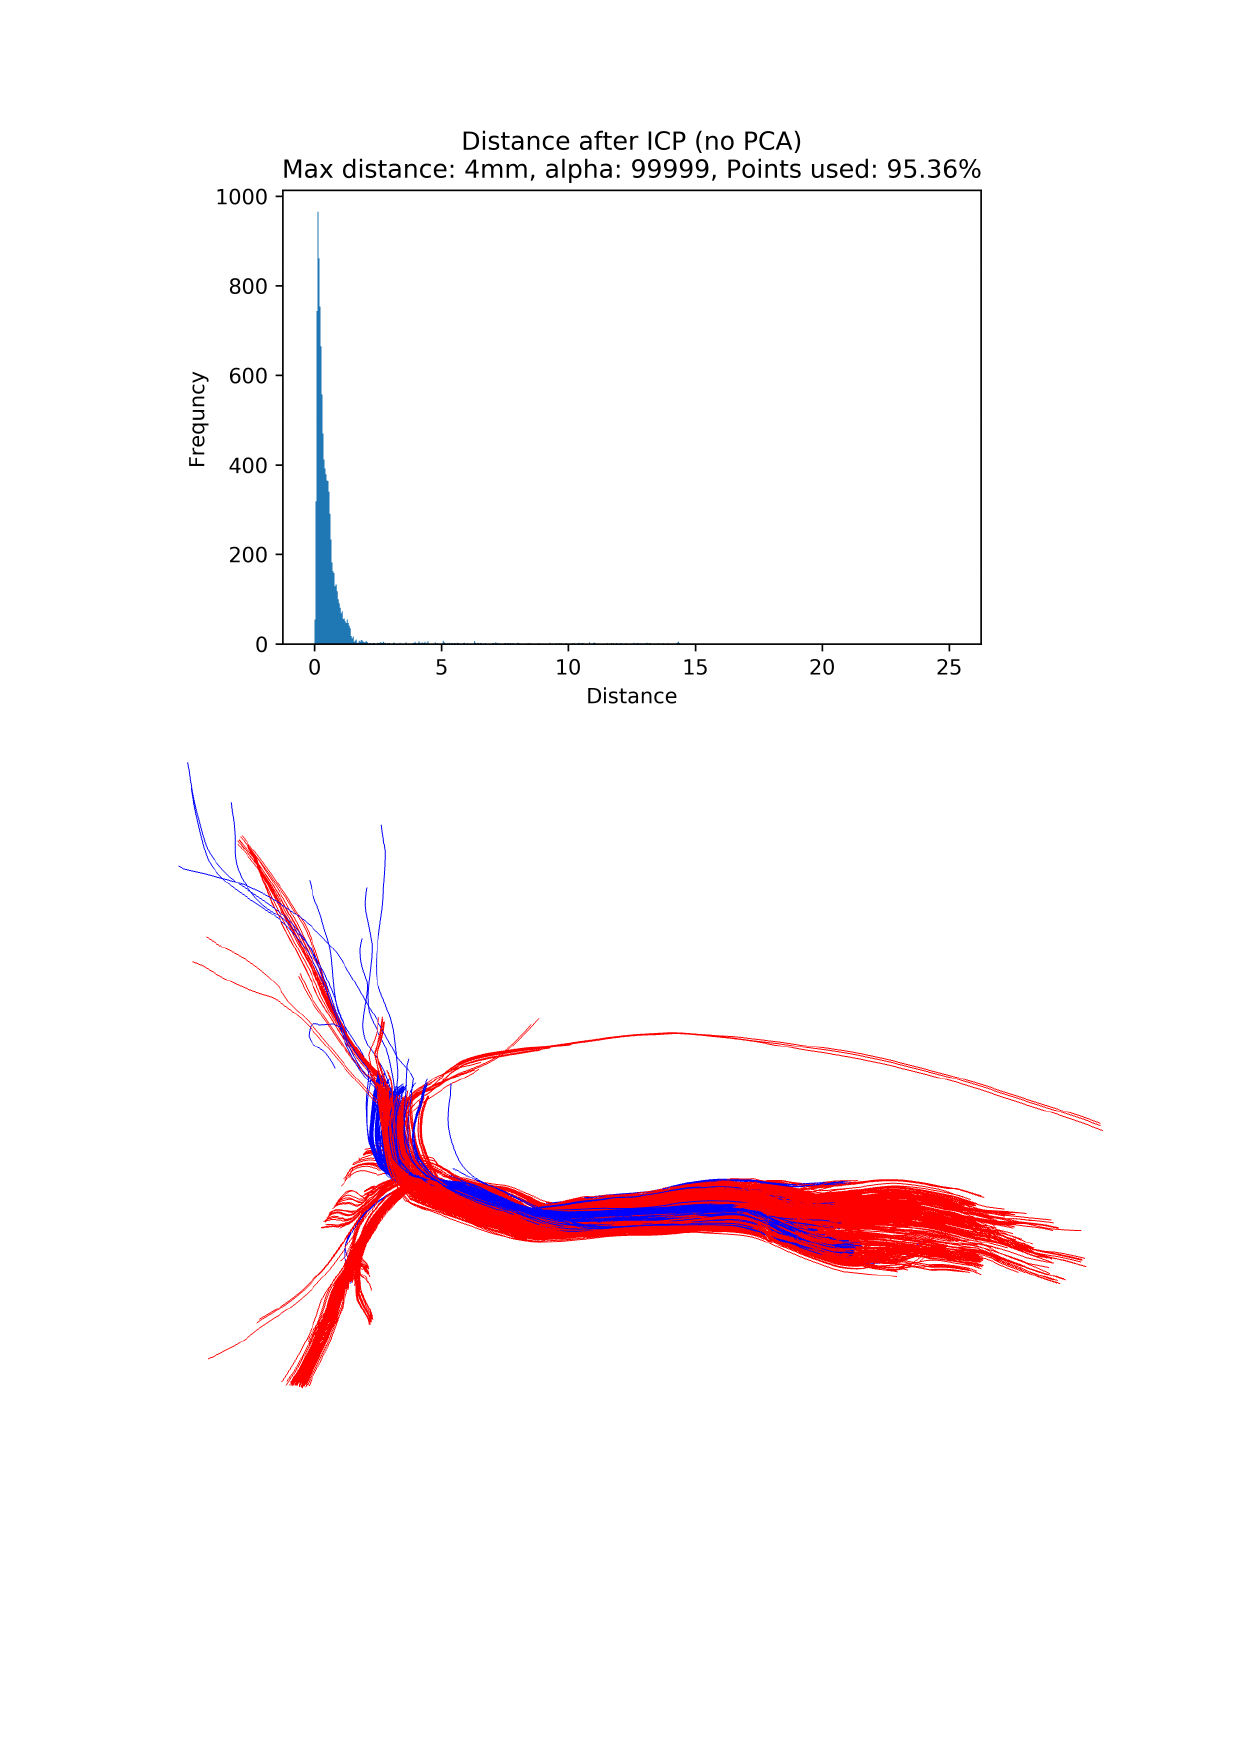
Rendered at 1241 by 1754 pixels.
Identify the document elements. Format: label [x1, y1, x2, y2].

picture [170, 118, 1071, 719]
picture [118, 751, 1123, 1407]
